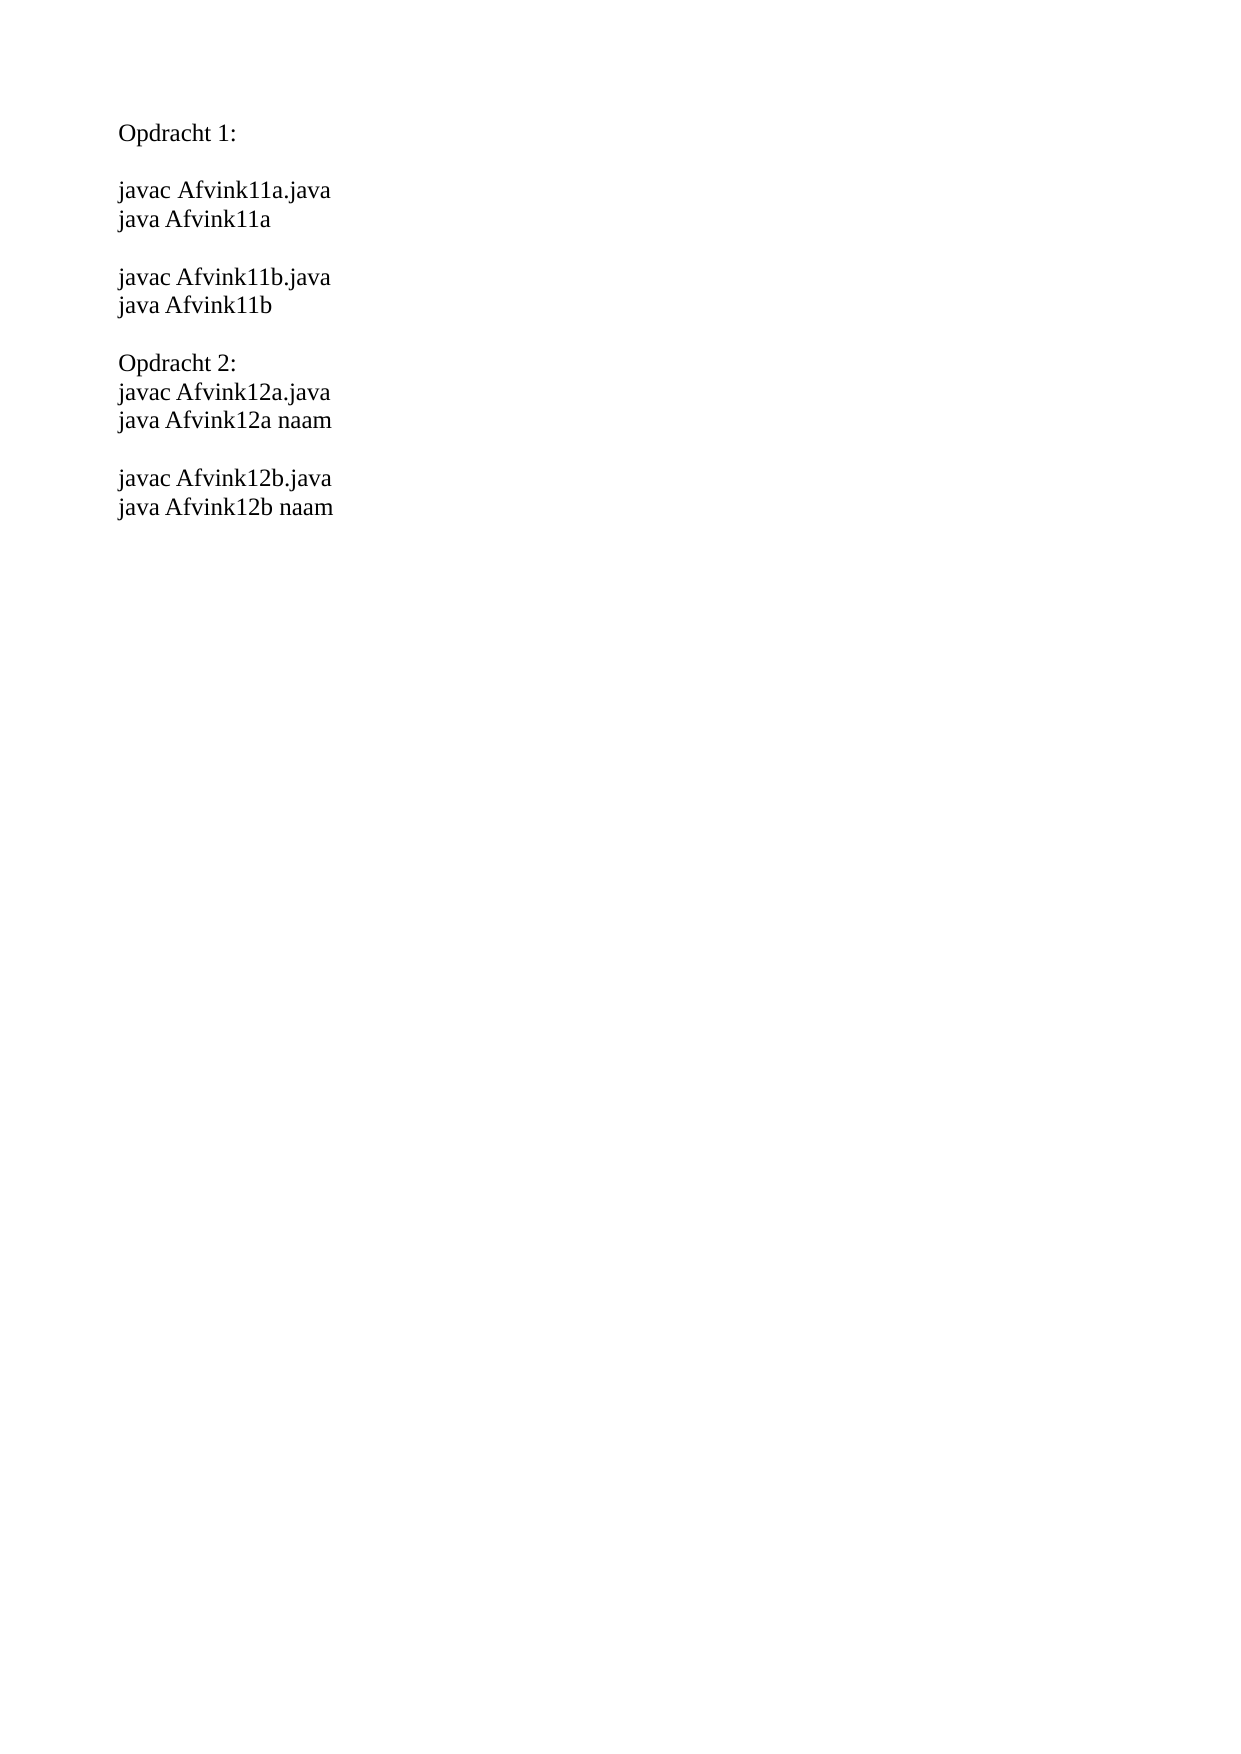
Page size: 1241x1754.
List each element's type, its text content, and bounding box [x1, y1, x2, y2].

text java Afvink12a naam [118, 406, 1122, 434]
text javac Afvink12a.java [118, 377, 1122, 406]
text javac Afvink11b.java [118, 262, 1122, 291]
text java Afvink11a [118, 204, 1122, 233]
text java Afvink11b [118, 291, 1122, 319]
text javac Afvink12b.java [118, 463, 1122, 492]
text java Afvink12b naam [118, 492, 1122, 521]
text javac Afvink11a.java [118, 176, 1122, 204]
text Opdracht 1: [118, 118, 1122, 147]
text Opdracht 2: [118, 348, 1122, 377]
